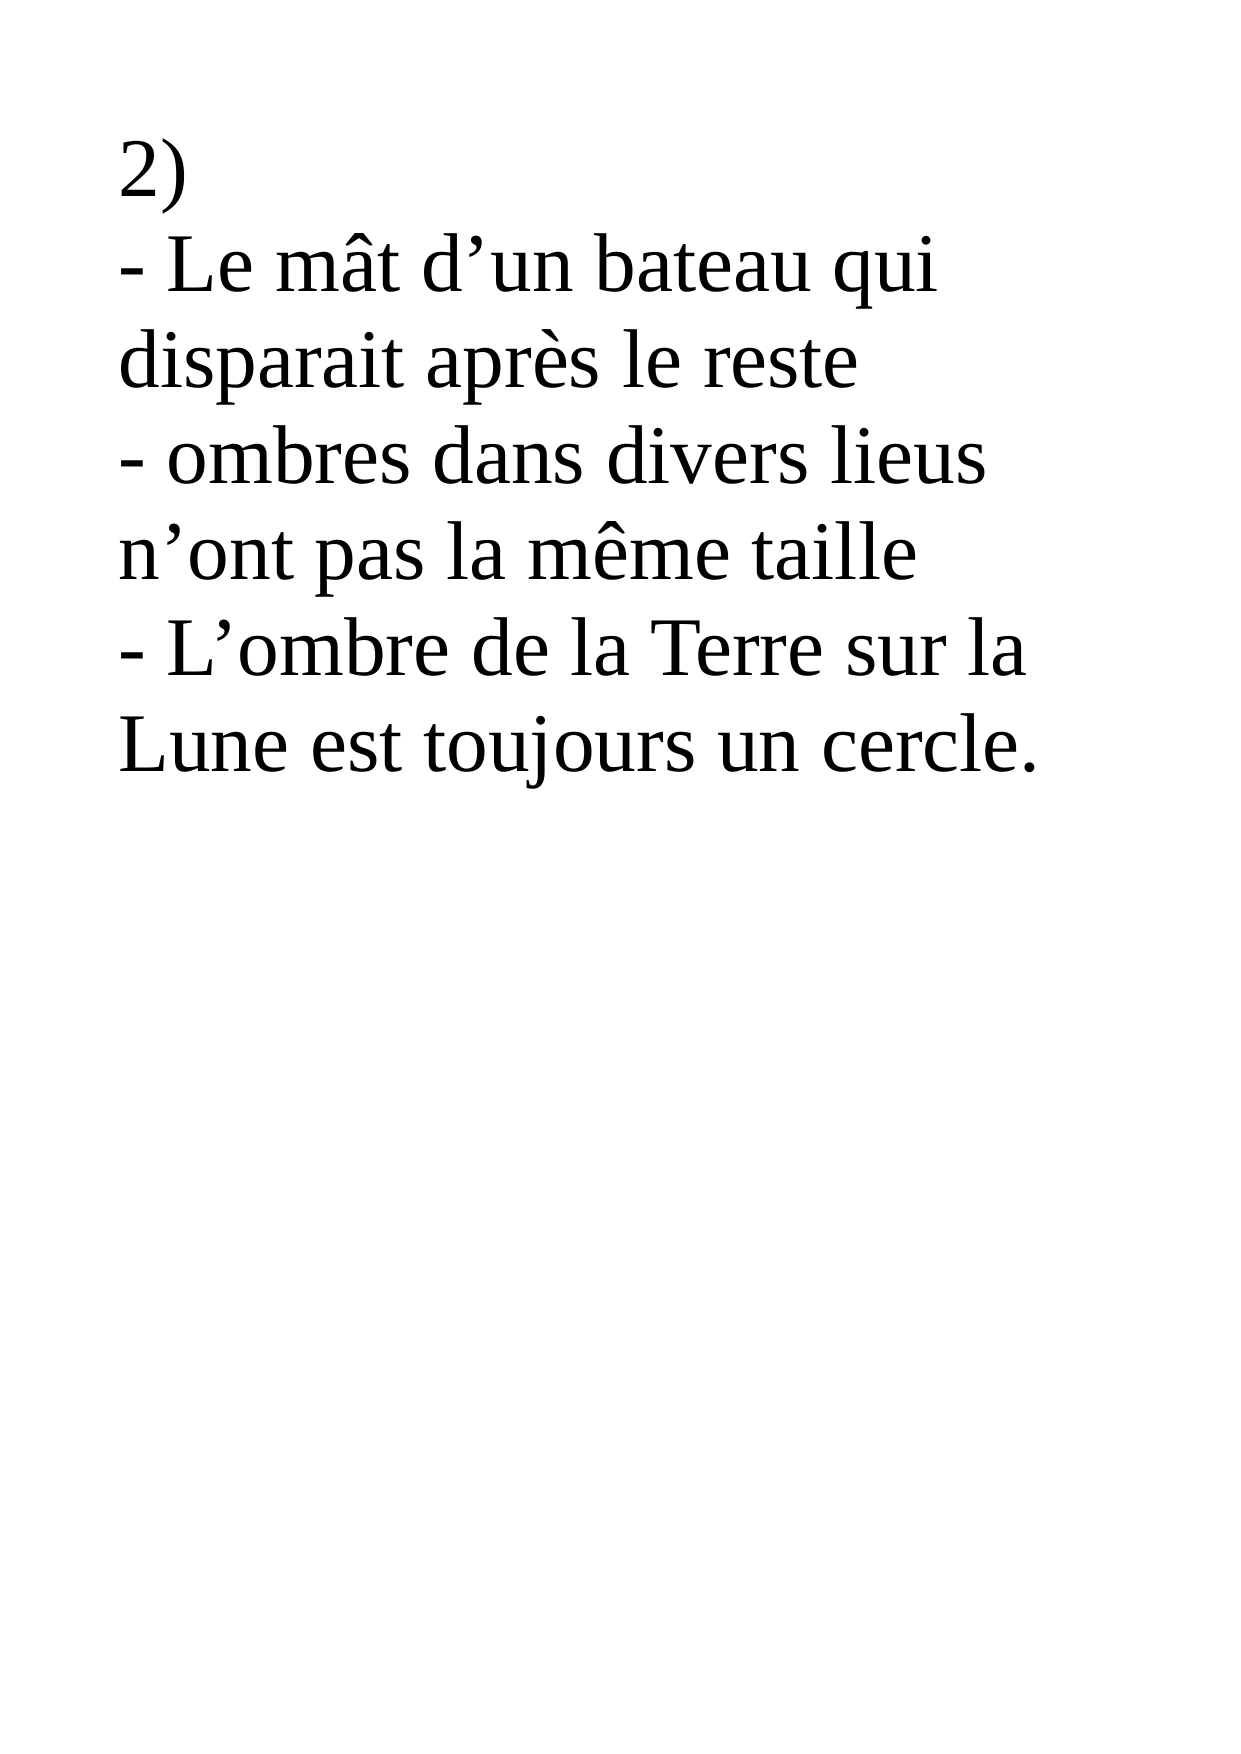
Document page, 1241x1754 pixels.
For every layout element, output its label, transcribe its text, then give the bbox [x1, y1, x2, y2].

text - Le mât d’un bateau qui disparait après le reste [118, 214, 1122, 406]
text 2) [118, 118, 1122, 214]
text - ombres dans divers lieus n’ont pas la même taille [118, 406, 1122, 597]
text - L’ombre de la Terre sur la Lune est toujours un cercle. [118, 597, 1122, 789]
